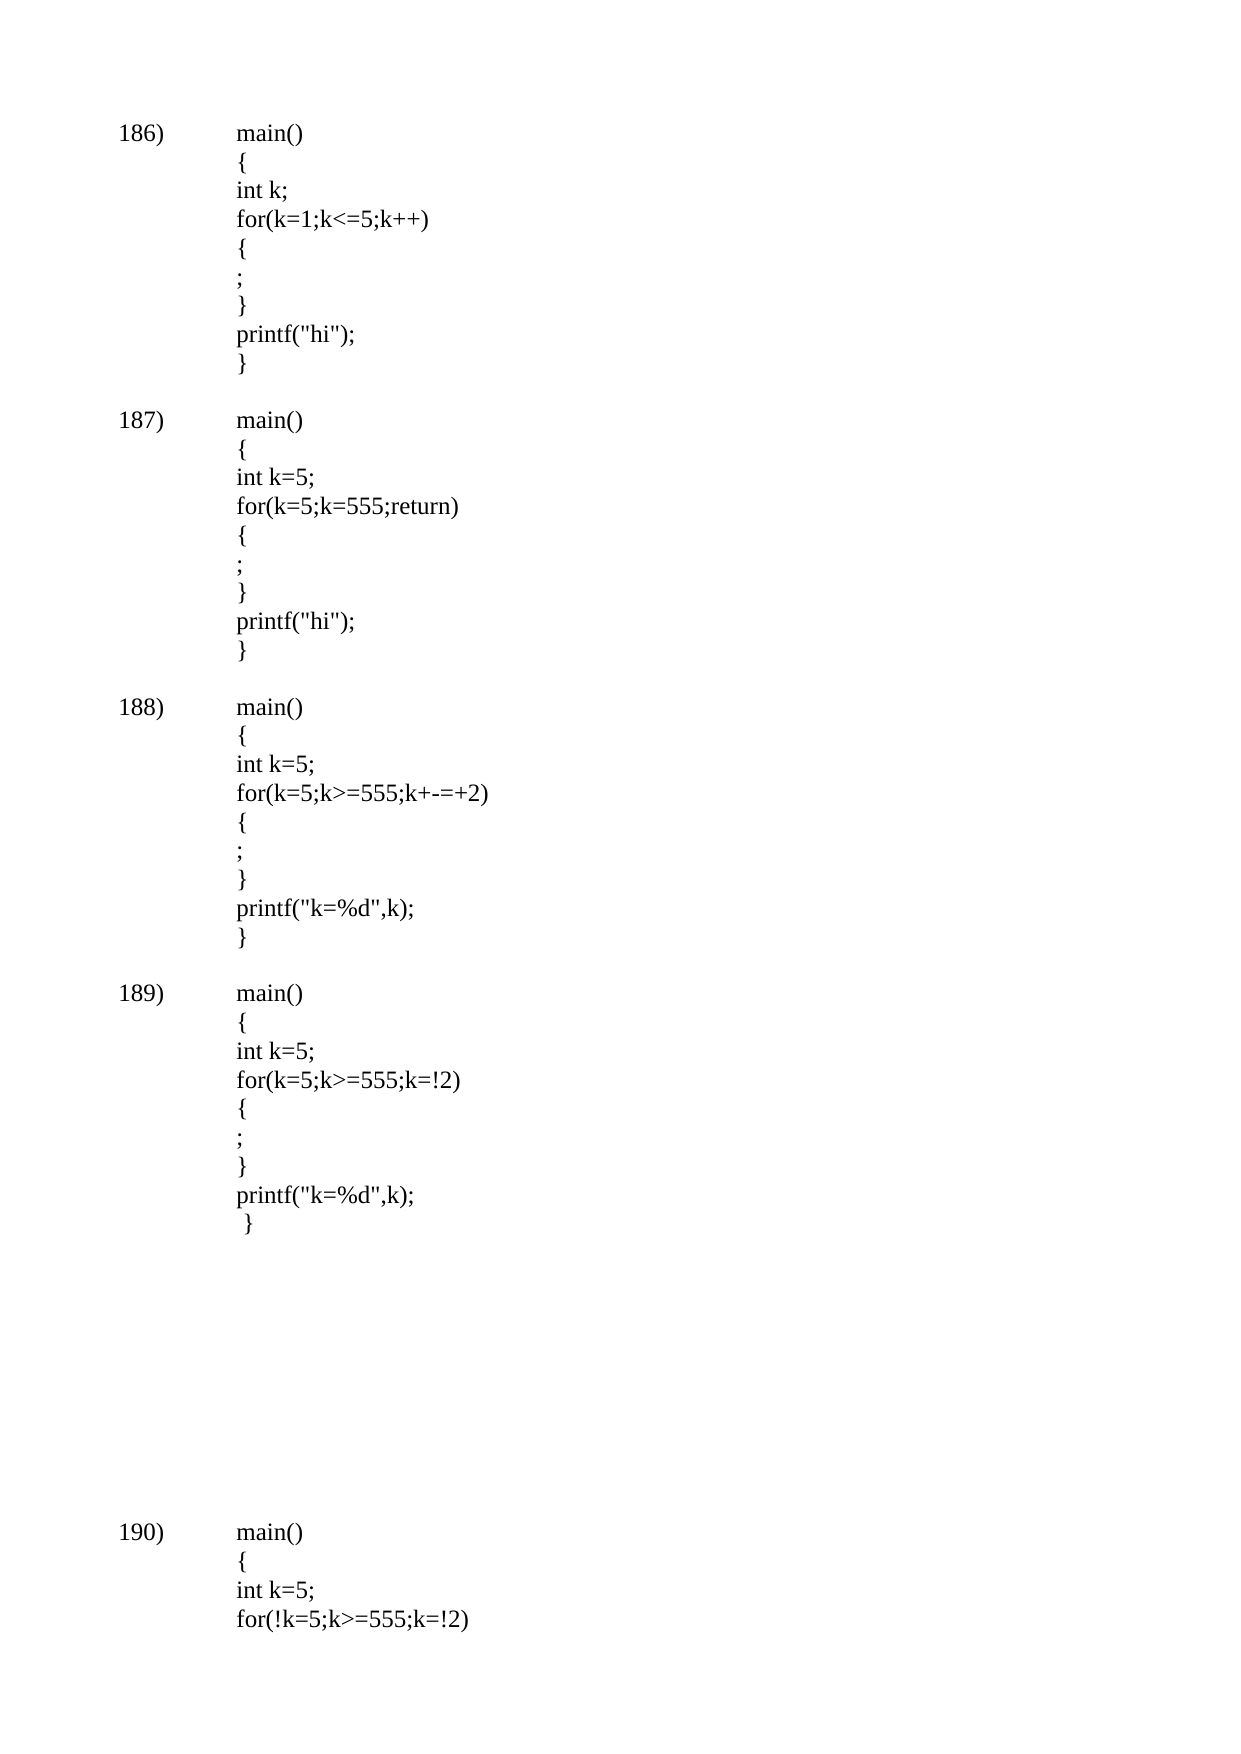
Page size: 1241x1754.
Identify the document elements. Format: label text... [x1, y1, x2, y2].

text 188) main() [118, 692, 1122, 720]
text ; [118, 262, 1122, 291]
text } [118, 922, 1122, 950]
text 190) main() [118, 1517, 1122, 1546]
text } [118, 291, 1122, 319]
text } [118, 1151, 1122, 1180]
text for(k=5;k>=555;k+-=+2) [118, 778, 1122, 807]
text printf("hi"); [118, 606, 1122, 635]
text printf("k=%d",k); [118, 1180, 1122, 1208]
text printf("hi"); [118, 319, 1122, 348]
text { [118, 1093, 1122, 1122]
text { [118, 1546, 1122, 1575]
text 189) main() [118, 978, 1122, 1007]
text { [118, 520, 1122, 549]
text int k=5; [118, 1575, 1122, 1604]
text } [118, 577, 1122, 606]
text for(k=1;k<=5;k++) [118, 204, 1122, 233]
text } [118, 864, 1122, 893]
text int k=5; [118, 749, 1122, 778]
text { [118, 720, 1122, 749]
text { [118, 807, 1122, 835]
text { [118, 1007, 1122, 1036]
text } [118, 348, 1122, 377]
text int k=5; [118, 1036, 1122, 1065]
text for(k=5;k=555;return) [118, 491, 1122, 520]
text int k; [118, 176, 1122, 204]
text { [118, 147, 1122, 176]
text ; [118, 1122, 1122, 1151]
text for(!k=5;k>=555;k=!2) [118, 1604, 1122, 1632]
text 187) main() [118, 405, 1122, 434]
text ; [118, 549, 1122, 577]
text 186) main() [118, 118, 1122, 147]
text } [118, 1208, 1122, 1237]
text } [118, 635, 1122, 664]
text printf("k=%d",k); [118, 893, 1122, 922]
text { [118, 434, 1122, 462]
text ; [118, 835, 1122, 864]
text int k=5; [118, 462, 1122, 491]
text { [118, 233, 1122, 262]
text for(k=5;k>=555;k=!2) [118, 1065, 1122, 1093]
